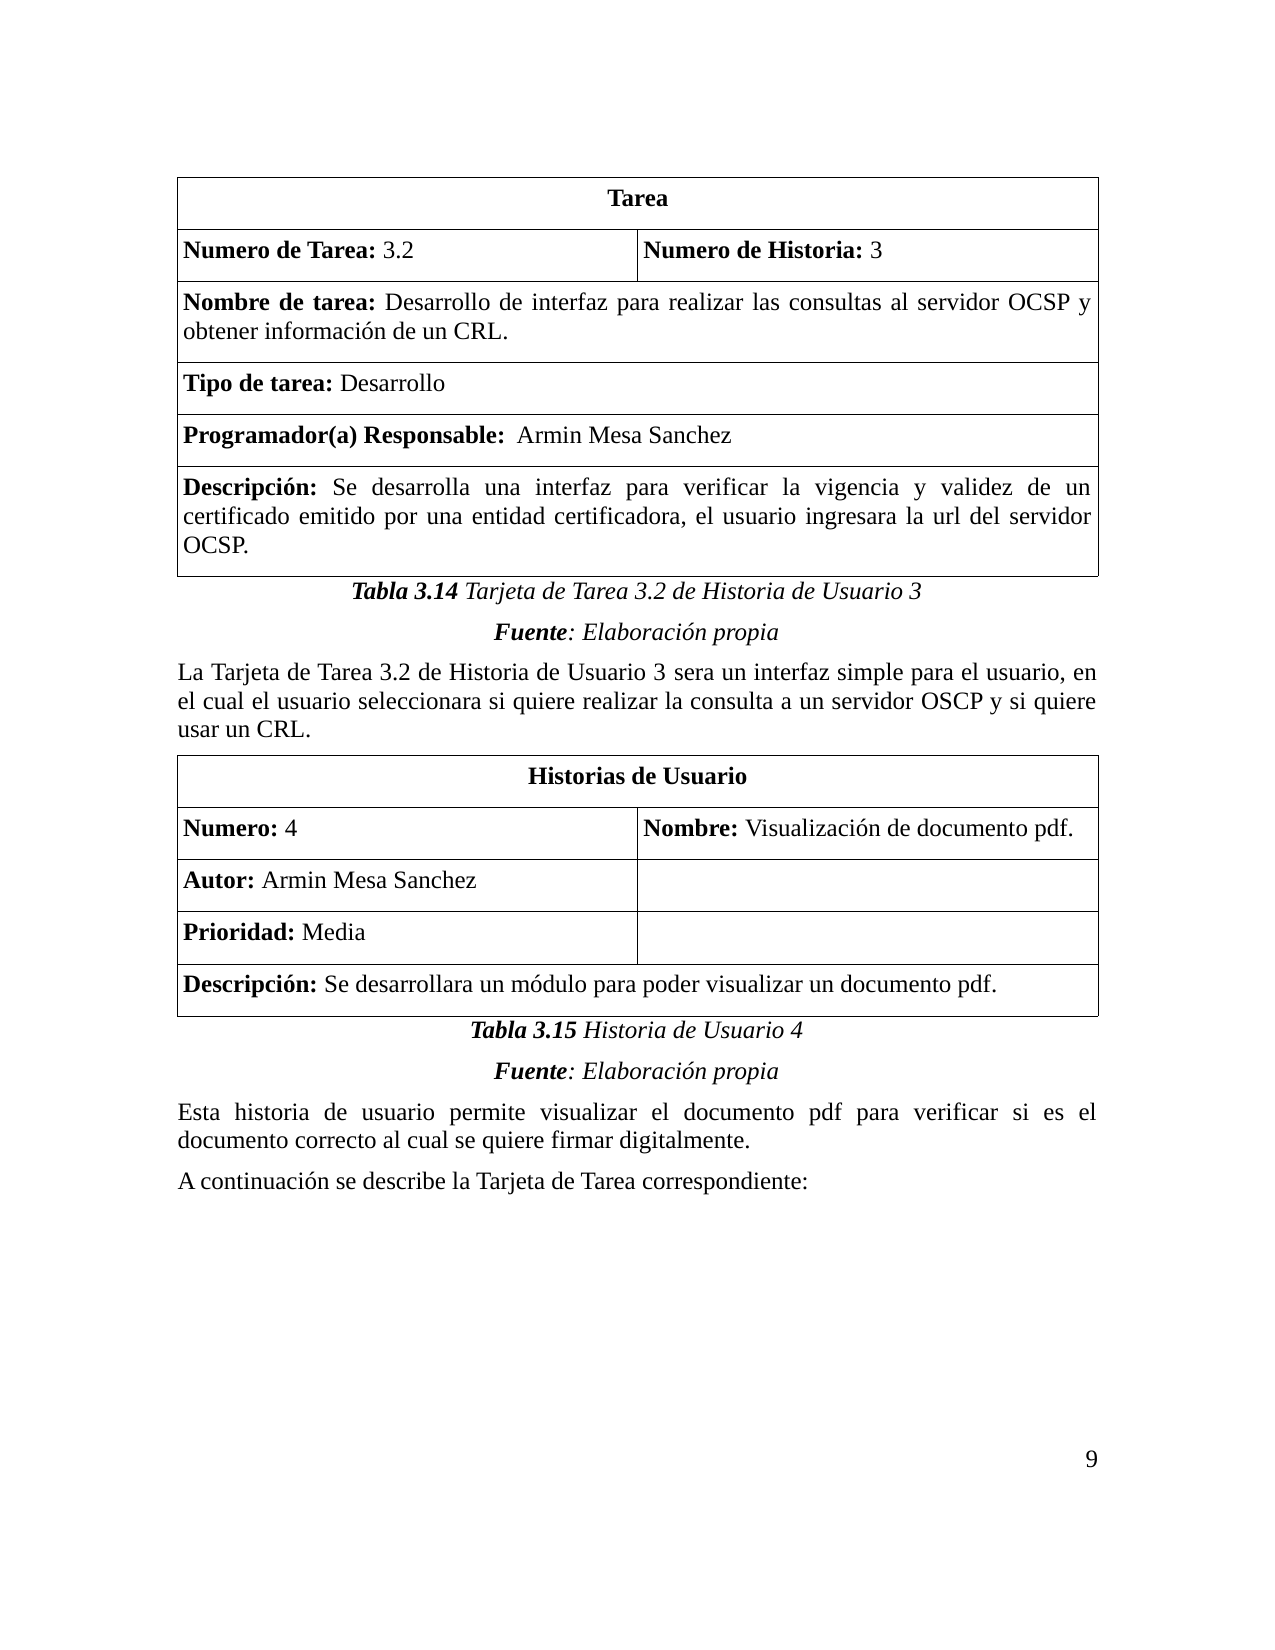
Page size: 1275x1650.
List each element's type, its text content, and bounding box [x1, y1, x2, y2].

table_cell Numero de Tarea: 3.2 [178, 230, 637, 281]
table_cell Descripción: Se desarrollara un módulo para poder visualizar un documento pdf. [178, 965, 1098, 1016]
text La Tarjeta de Tarea 3.2 de Historia de Usuario 3 sera un interfaz simple para el usuario, en el cual el usuario seleccionara si quiere realizar la consulta a un servidor OSCP y si quiere usar un CRL. [177, 657, 1098, 743]
table_cell Numero de Historia: 3 [638, 230, 1098, 281]
table_cell Nombre: Visualización de documento pdf. [638, 808, 1098, 859]
table_header Tarea [178, 178, 1098, 229]
table_cell Programador(a) Responsable: Armin Mesa Sanchez [178, 415, 1098, 466]
table_cell Autor: Armin Mesa Sanchez [178, 860, 637, 911]
text Fuente: Elaboración propia [177, 617, 1098, 645]
text Esta historia de usuario permite visualizar el documento pdf para verificar si es el documento correcto al cual se quiere firmar digitalmente. [177, 1097, 1098, 1154]
table_cell [638, 860, 1098, 911]
table_cell [638, 912, 1098, 963]
table_header Historias de Usuario [178, 756, 1098, 807]
table_cell Nombre de tarea: Desarrollo de interfaz para realizar las consultas al servidor OCSP y obtener información de un CRL. [178, 282, 1098, 362]
table_cell Tipo de tarea: Desarrollo [178, 363, 1098, 414]
table_cell Numero: 4 [178, 808, 637, 859]
table_cell Descripción: Se desarrolla una interfaz para verificar la vigencia y validez de un certificado emitido por una entidad certificadora, el usuario ingresara la url del servidor OCSP. [178, 467, 1098, 576]
text Tabla 3.14 Tarjeta de Tarea 3.2 de Historia de Usuario 3 [177, 577, 1098, 605]
text A continuación se describe la Tarjeta de Tarea correspondiente: [177, 1166, 1098, 1195]
text Tabla 3.15 Historia de Usuario 4 [177, 1017, 1098, 1044]
text Fuente: Elaboración propia [177, 1056, 1098, 1085]
table_cell Prioridad: Media [178, 912, 637, 963]
